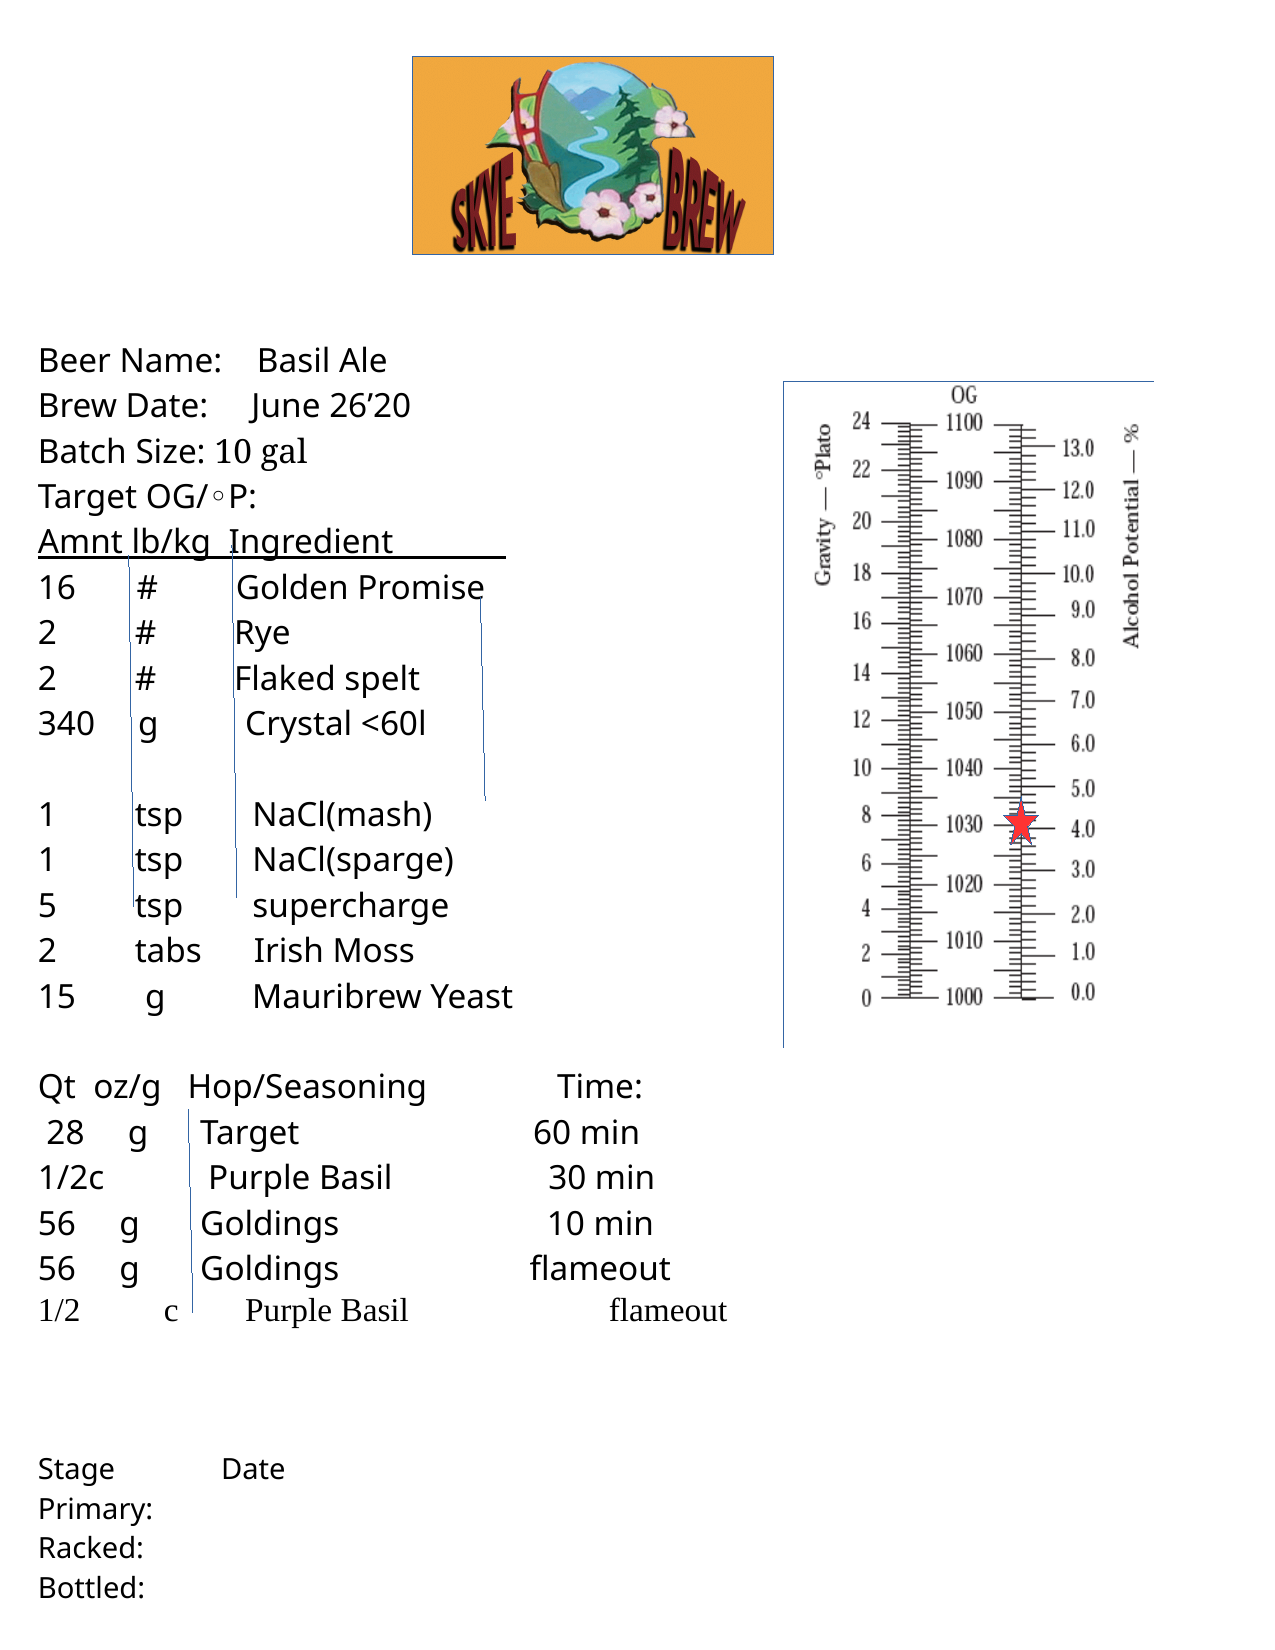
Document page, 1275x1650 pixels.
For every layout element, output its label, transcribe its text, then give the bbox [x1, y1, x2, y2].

text [1154, 564, 1237, 609]
text 2 [38, 654, 130, 700]
text [1154, 791, 1237, 836]
text 16 # [38, 564, 232, 609]
text [1154, 972, 1237, 1018]
text [1154, 836, 1237, 882]
text 1 tsp [38, 791, 235, 836]
text [1154, 700, 1237, 745]
text Target OG/◦P: [38, 473, 783, 518]
text [1154, 382, 1237, 427]
text NaCl(mash) [236, 791, 783, 836]
text Qt oz/g Hop/Seasoning Time: [38, 1063, 1237, 1109]
text Brew Date: June 26’20 [38, 382, 783, 427]
text Beer Name: Basil Ale [38, 337, 1237, 382]
text [1154, 609, 1237, 654]
text 15 g Mauribrew Yeast [38, 972, 783, 1018]
text [1154, 518, 1237, 564]
text 1/2 c Purple Basil flameout [38, 1290, 1237, 1329]
text Stage Date [38, 1448, 1237, 1488]
text 5 tsp supercharge [38, 882, 783, 927]
text 1/2c Purple Basil 30 min [38, 1154, 1237, 1199]
text [1154, 882, 1237, 927]
text 28 g Target 60 min [38, 1109, 1237, 1154]
text Amnt lb/kg Ingredient [38, 518, 783, 564]
text Primary: [38, 1488, 1237, 1528]
text 56 g Goldings flameout [38, 1245, 1237, 1290]
text [1154, 427, 1237, 473]
text # Flaked spelt [131, 654, 783, 700]
text Racked: [38, 1528, 1237, 1567]
text Golden Promise [233, 564, 783, 609]
text [1154, 473, 1237, 518]
text 340 g [38, 700, 234, 745]
text Bottled: [38, 1567, 1237, 1607]
text Crystal <60l [235, 700, 783, 745]
text [1154, 654, 1237, 700]
text Batch Size: 10 gal [38, 427, 783, 473]
text 2 tabs Irish Moss [38, 927, 783, 972]
text [1154, 927, 1237, 972]
text 1 tsp NaCl(sparge) [38, 836, 783, 882]
text 56 g Goldings 10 min [38, 1199, 1237, 1245]
text 2 # Rye [38, 609, 783, 654]
